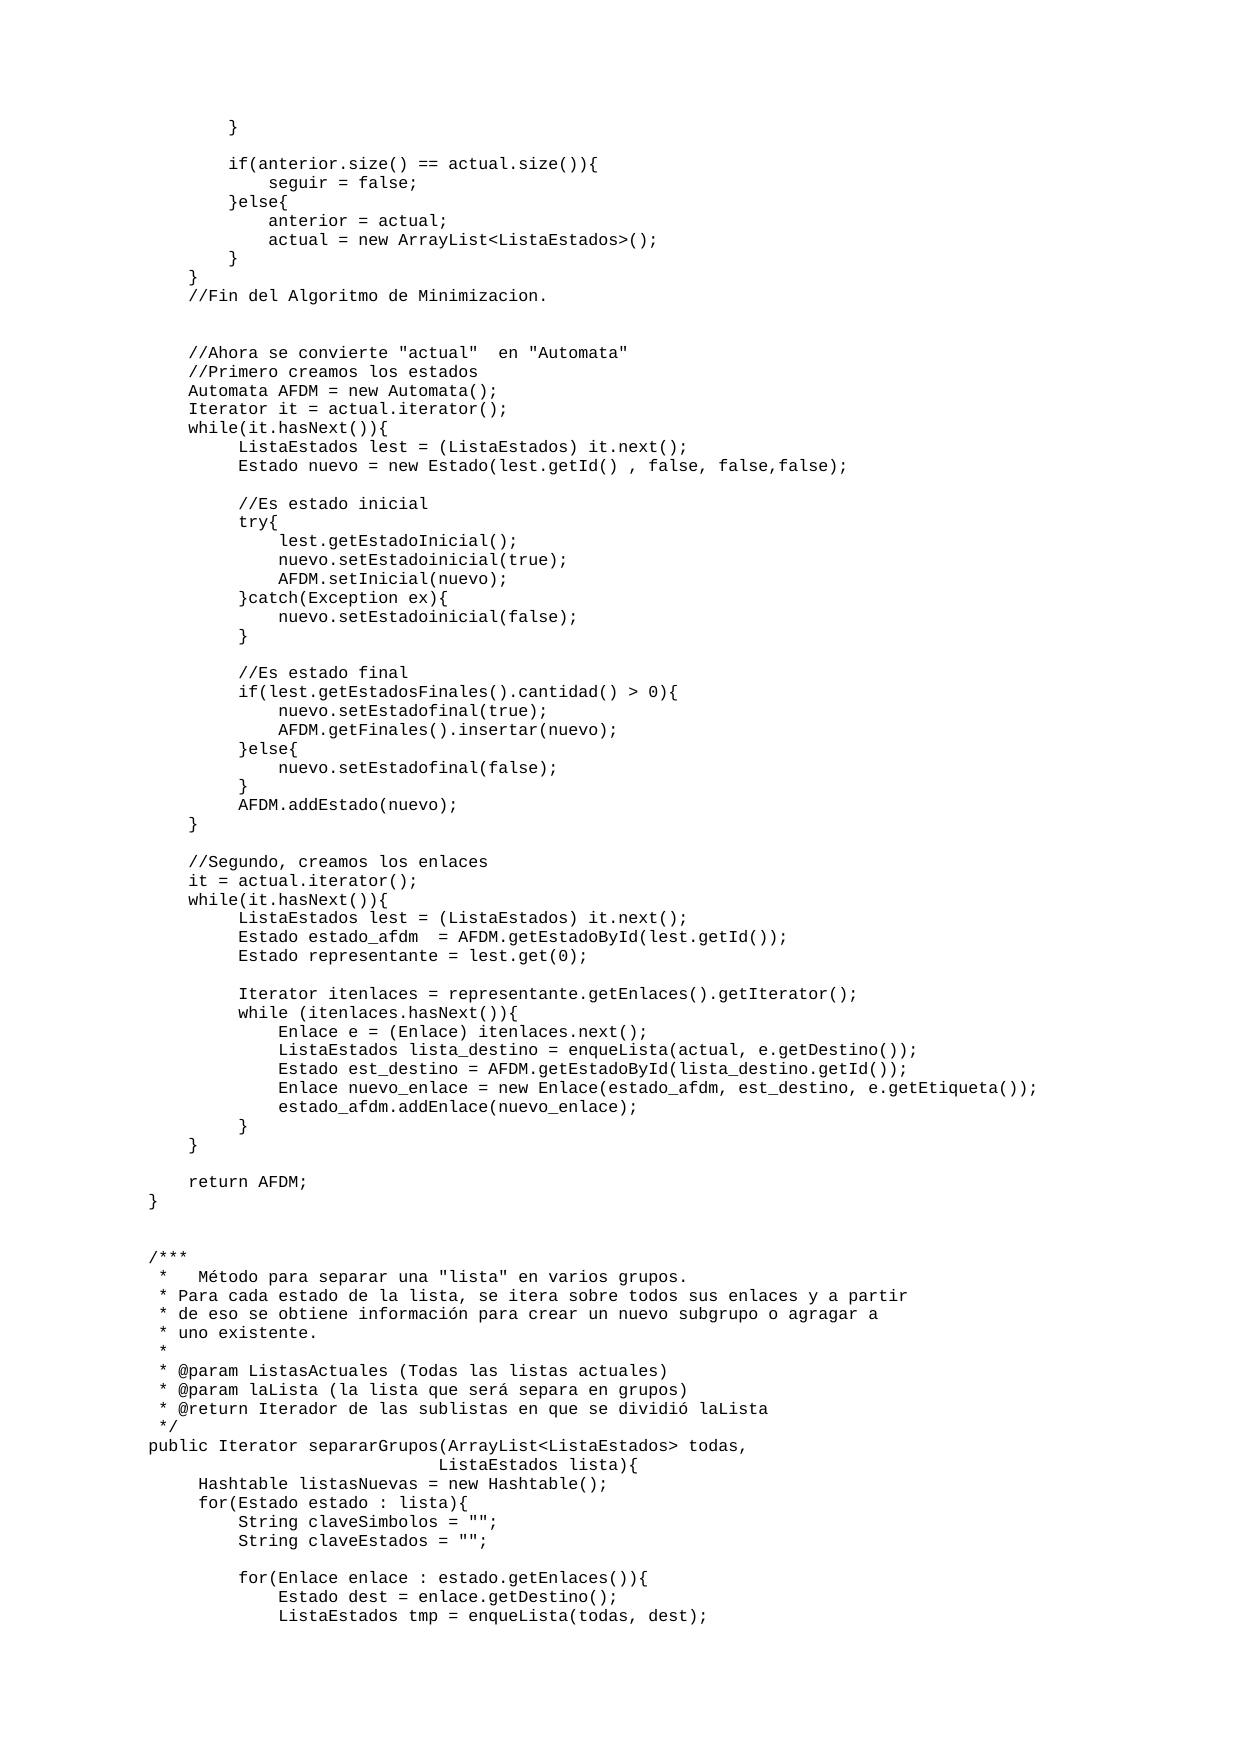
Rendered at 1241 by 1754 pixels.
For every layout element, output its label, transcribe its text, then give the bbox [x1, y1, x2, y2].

text } if(anterior.size() == actual.size()){ seguir = false; }else{ anterior = actual; actual = new ArrayList<ListaEstados>(); } } //Fin del Algoritmo de Minimizacion. //Ahora se convierte "actual" en "Automata" //Primero creamos los estados Automata AFDM = new Automata(); Iterator it = actual.iterator(); while(it.hasNext()){ ListaEstados lest = (ListaEstados) it.next(); Estado nuevo = new Estado(lest.getId() , false, false,false); //Es estado inicial try{ lest.getEstadoInicial(); nuevo.setEstadoinicial(true); AFDM.setInicial(nuevo); }catch(Exception ex){ nuevo.setEstadoinicial(false); } //Es estado final if(lest.getEstadosFinales().cantidad() > 0){ nuevo.setEstadofinal(true); AFDM.getFinales().insertar(nuevo); }else{ nuevo.setEstadofinal(false); } AFDM.addEstado(nuevo); } //Segundo, creamos los enlaces it = actual.iterator(); while(it.hasNext()){ ListaEstados lest = (ListaEstados) it.next(); Estado estado_afdm = AFDM.getEstadoById(lest.getId()); Estado representante = lest.get(0); Iterator itenlaces = representante.getEnlaces().getIterator(); while (itenlaces.hasNext()){ Enlace e = (Enlace) itenlaces.next(); ListaEstados lista_destino = enqueLista(actual, e.getDestino()); Estado est_destino = AFDM.getEstadoById(lista_destino.getId()); Enlace nuevo_enlace = new Enlace(estado_afdm, est_destino, e.getEtiqueta()); estado_afdm.addEnlace(nuevo_enlace); } } return AFDM; } /*** * Método para separar una "lista" en varios grupos. * Para cada estado de la lista, se itera sobre todos sus enlaces y a partir * de eso se obtiene información para crear un nuevo subgrupo o agragar a * uno existente. * * @param ListasActuales (Todas las listas actuales) * @param laLista (la lista que será separa en grupos) * @return Iterador de las sublistas en que se dividió laLista */ public Iterator separarGrupos(ArrayList<ListaEstados> todas, ListaEstados lista){ Hashtable listasNuevas = new Hashtable(); for(Estado estado : lista){ String claveSimbolos = ""; String claveEstados = ""; for(Enlace enlace : estado.getEnlaces()){ Estado dest = enlace.getDestino(); ListaEstados tmp = enqueLista(todas, dest); [118, 118, 1122, 1626]
